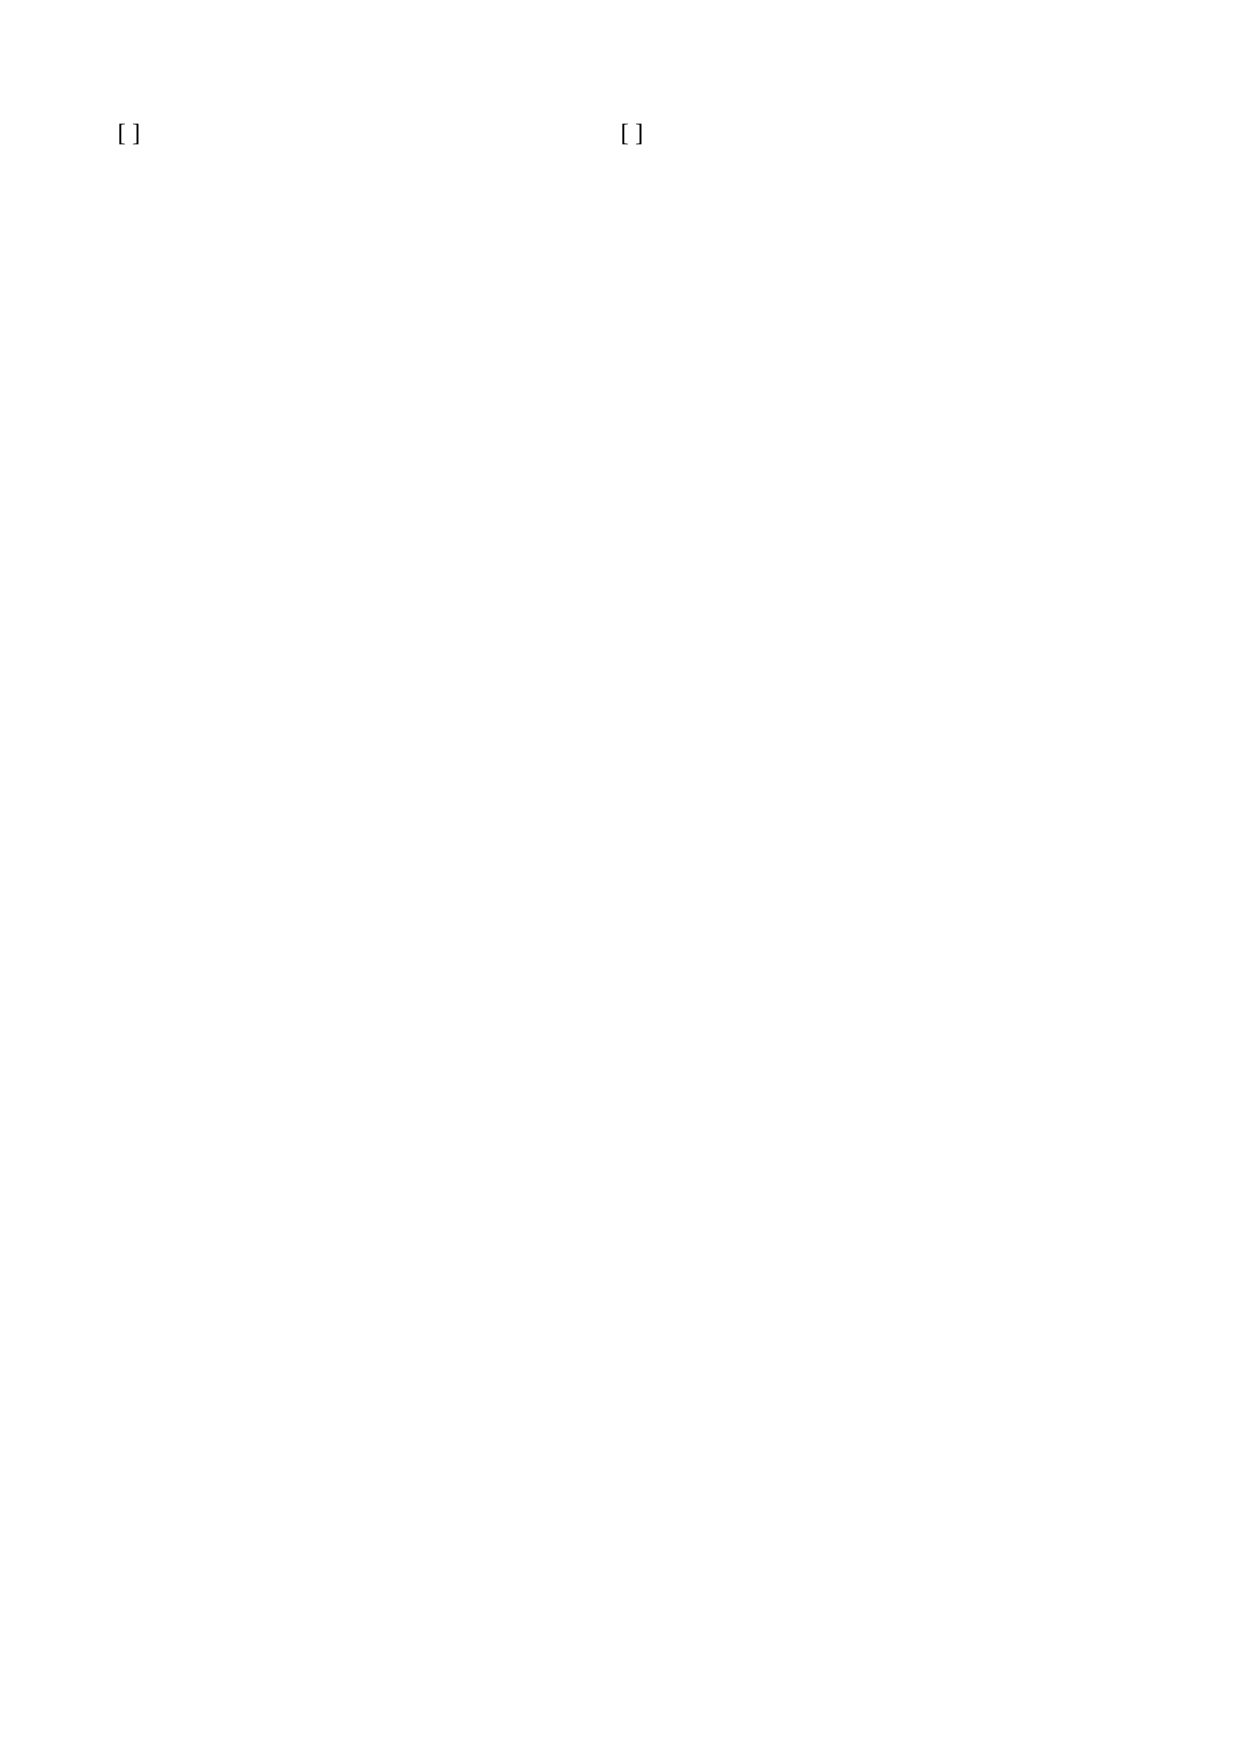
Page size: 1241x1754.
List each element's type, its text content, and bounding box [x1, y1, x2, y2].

text [ ] [117, 118, 620, 147]
text [ ] [620, 118, 1123, 147]
